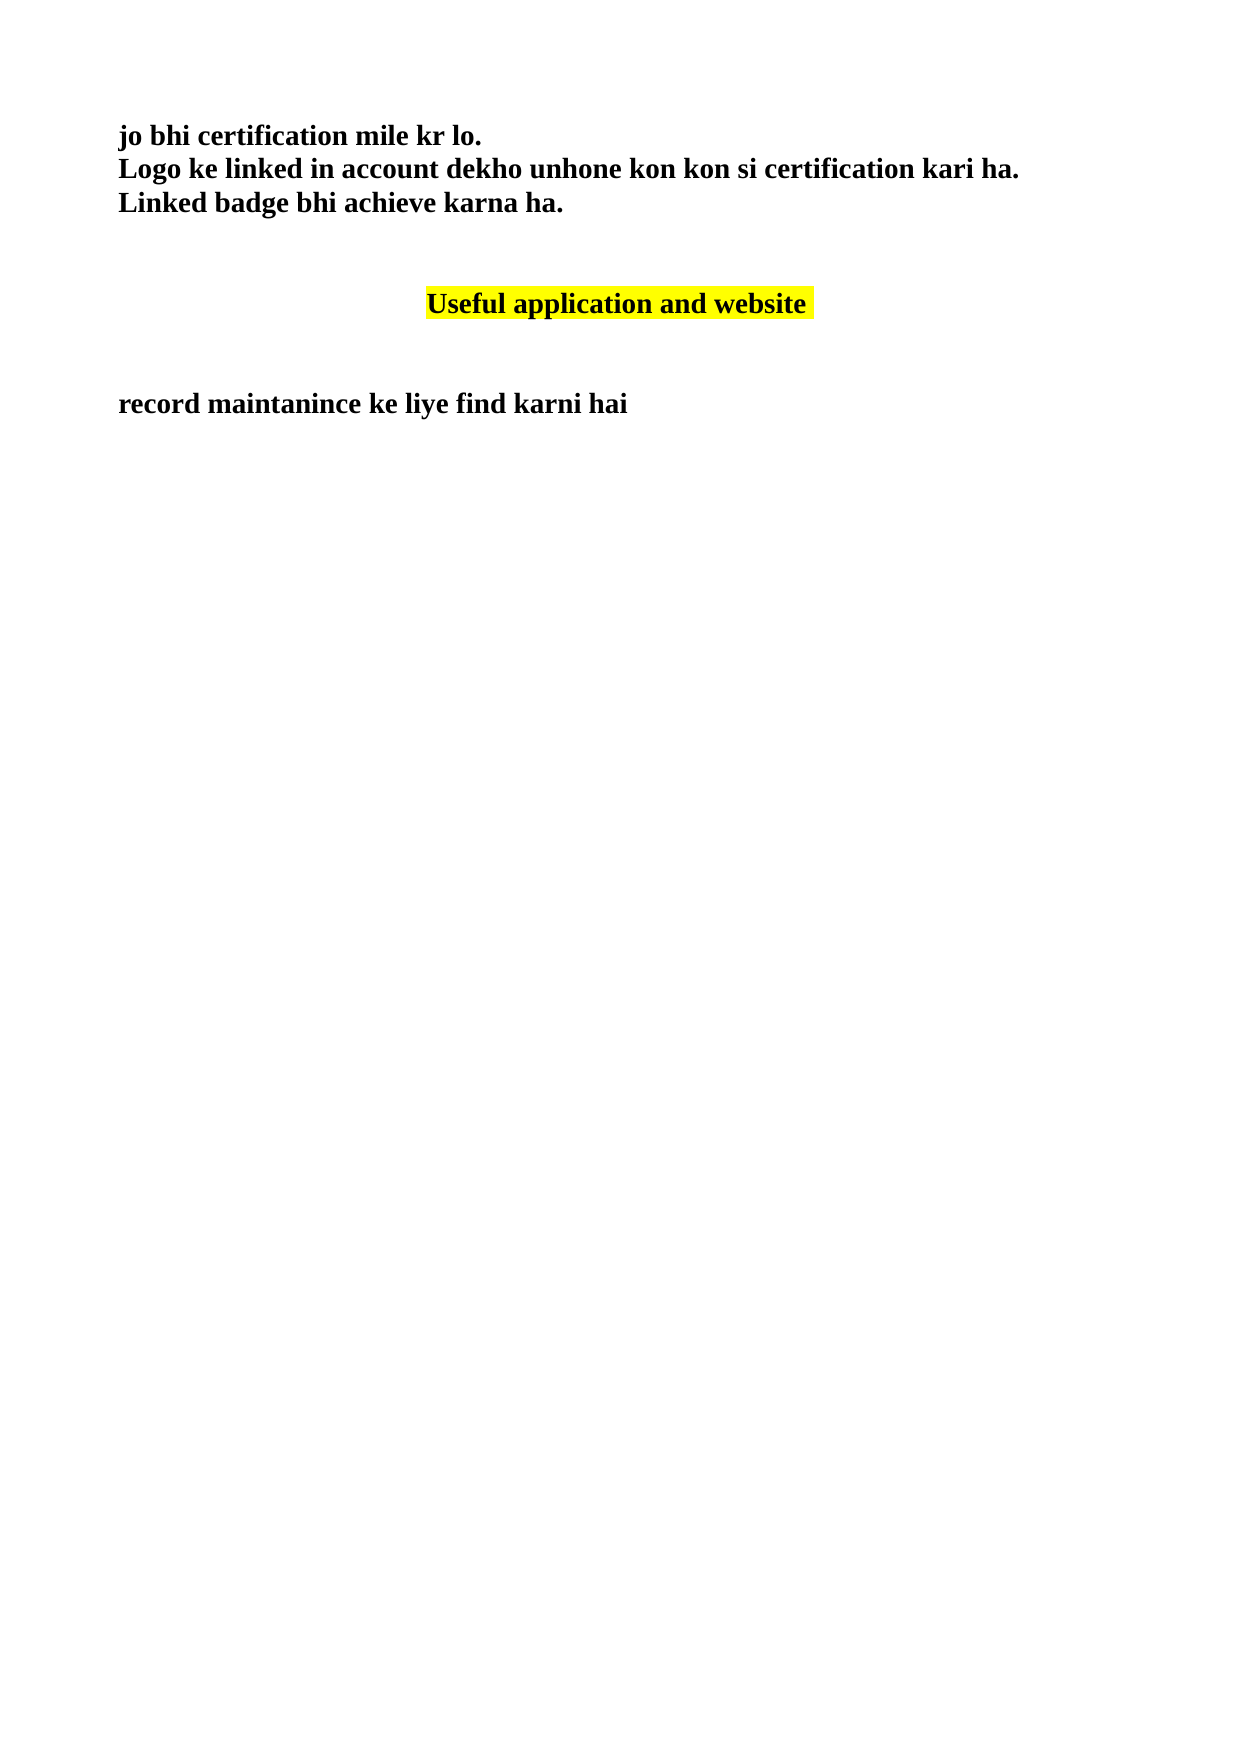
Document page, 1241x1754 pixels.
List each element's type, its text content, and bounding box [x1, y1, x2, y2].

text Linked badge bhi achieve karna ha. [118, 185, 1122, 219]
text jo bhi certification mile kr lo. [118, 118, 1122, 152]
text Logo ke linked in account dekho unhone kon kon si certification kari ha. [118, 152, 1122, 185]
text record maintanince ke liye find karni hai [118, 386, 1122, 420]
text Useful application and website [118, 286, 1122, 319]
